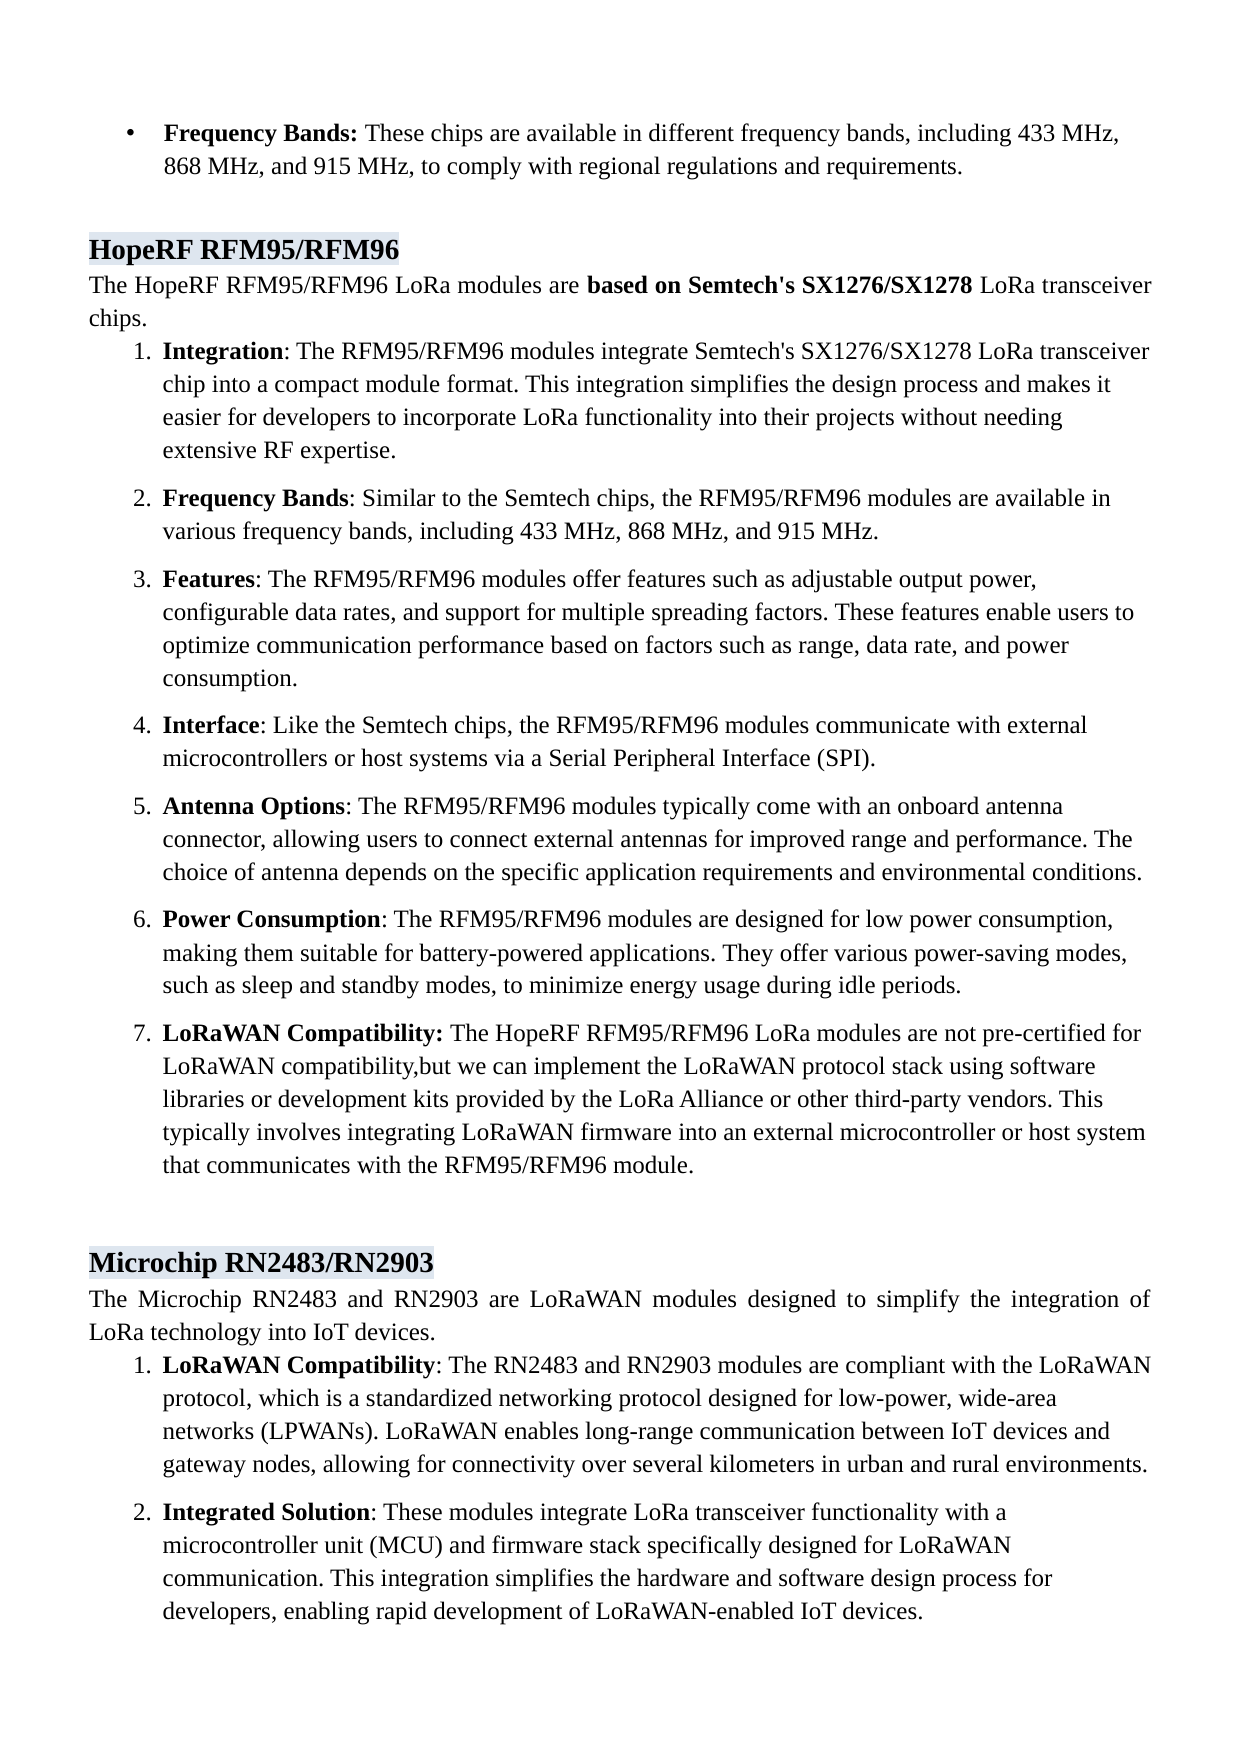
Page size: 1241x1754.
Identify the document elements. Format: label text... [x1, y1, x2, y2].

list Integrated Solution: These modules integrate LoRa transceiver functionality with a microcontroller unit (MCU) and firmware stack specifically designed for LoRaWAN communication. This integration simplifies the hardware and software design process for developers, enabling rapid development of LoRaWAN-enabled IoT devices. [133, 1497, 1152, 1624]
list Antenna Options: The RFM95/RFM96 modules typically come with an onboard antenna connector, allowing users to connect external antennas for improved range and performance. The choice of antenna depends on the specific application requirements and environmental conditions. [133, 791, 1152, 886]
list Frequency Bands: Similar to the Semtech chips, the RFM95/RFM96 modules are available in various frequency bands, including 433 MHz, 868 MHz, and 915 MHz. [133, 483, 1152, 545]
list Power Consumption: The RFM95/RFM96 modules are designed for low power consumption, making them suitable for battery-powered applications. They offer various power-saving modes, such as sleep and standby modes, to minimize energy usage during idle periods. [133, 904, 1152, 999]
list Interface: Like the Semtech chips, the RFM95/RFM96 modules communicate with external microcontrollers or host systems via a Serial Peripheral Interface (SPI). [133, 710, 1152, 772]
text The HopeRF RFM95/RFM96 LoRa modules are based on Semtech's SX1276/SX1278 LoRa transceiver chips. [88, 270, 1152, 332]
text HopeRF RFM95/RFM96 [88, 232, 1152, 265]
list Features: The RFM95/RFM96 modules offer features such as adjustable output power, configurable data rates, and support for multiple spreading factors. These features enable users to optimize communication performance based on factors such as range, data rate, and power consumption. [133, 564, 1152, 691]
list Integration: The RFM95/RFM96 modules integrate Semtech's SX1276/SX1278 LoRa transceiver chip into a compact module format. This integration simplifies the design process and makes it easier for developers to incorporate LoRa functionality into their projects without needing extensive RF expertise. [133, 336, 1152, 464]
text The Microchip RN2483 and RN2903 are LoRaWAN modules designed to simplify the integration of LoRa technology into IoT devices. [88, 1284, 1152, 1346]
list LoRaWAN Compatibility: The RN2483 and RN2903 modules are compliant with the LoRaWAN protocol, which is a standardized networking protocol designed for low-power, wide-area networks (LPWANs). LoRaWAN enables long-range communication between IoT devices and gateway nodes, allowing for connectivity over several kilometers in urban and rural environments. [133, 1350, 1152, 1478]
list LoRaWAN Compatibility: The HopeRF RFM95/RFM96 LoRa modules are not pre-certified for LoRaWAN compatibility,but we can implement the LoRaWAN protocol stack using software libraries or development kits provided by the LoRa Alliance or other third-party vendors. This typically involves integrating LoRaWAN firmware into an external microcontroller or host system that communicates with the RFM95/RFM96 module. [133, 1018, 1152, 1179]
list Frequency Bands: These chips are available in different frequency bands, including 433 MHz, 868 MHz, and 915 MHz, to comply with regional regulations and requirements. [126, 118, 1152, 180]
text Microchip RN2483/RN2903 [88, 1246, 1152, 1279]
